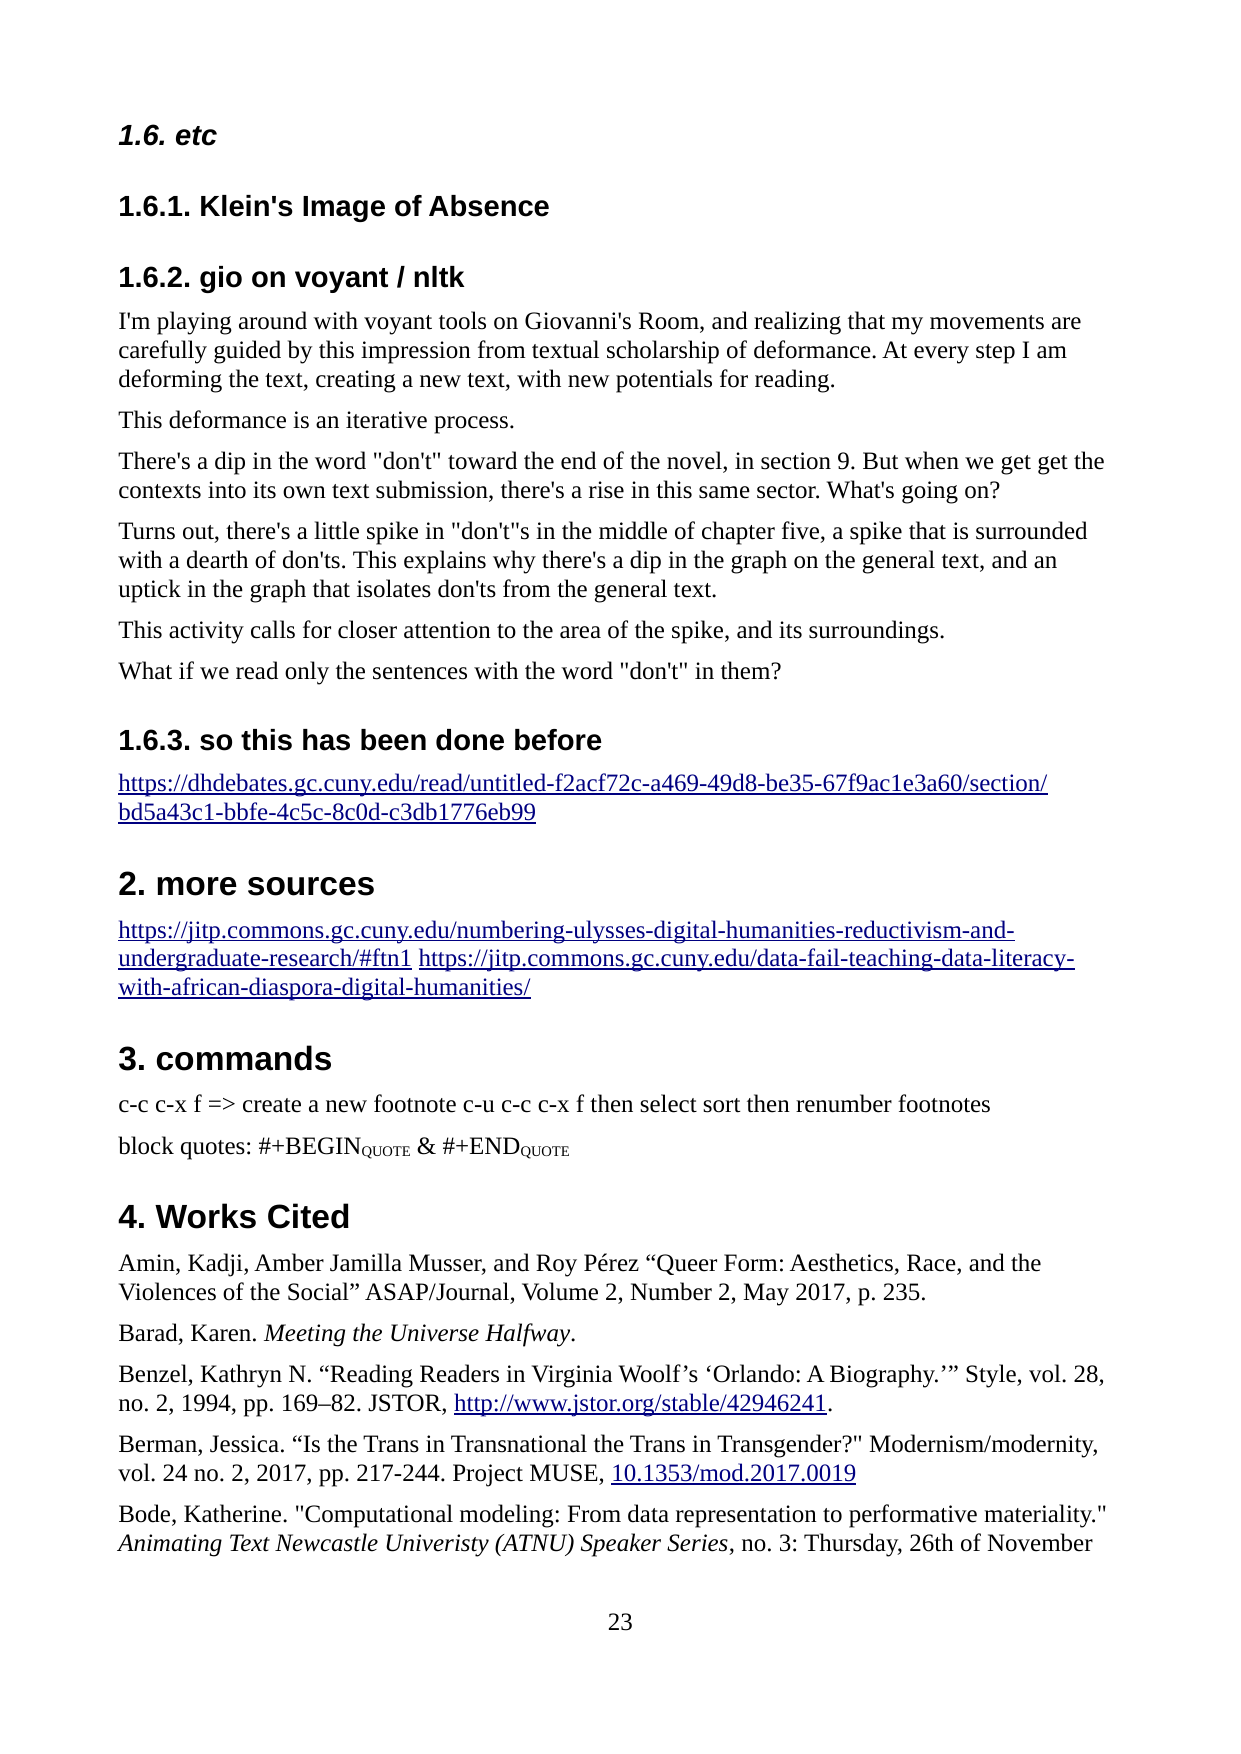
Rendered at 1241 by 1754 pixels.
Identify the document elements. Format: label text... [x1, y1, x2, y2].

subtitle Works Cited [118, 1197, 1122, 1236]
subtitle Klein's Image of Absence [118, 189, 1122, 223]
subtitle commands [118, 1038, 1122, 1077]
text Berman, Jessica. “Is the Trans in Transnational the Trans in Transgender?" Modernism/modernity, vol. 24 no. 2, 2017, pp. 217-244. Project MUSE, 10.1353/mod.2017.0019 [118, 1429, 1122, 1487]
text I'm playing around with voyant tools on Giovanni's Room, and realizing that my movements are carefully guided by this impression from textual scholarship of deformance. At every step I am deforming the text, creating a new text, with new potentials for reading. [118, 306, 1122, 392]
text This activity calls for closer attention to the area of the spike, and its surroundings. [118, 615, 1122, 644]
subtitle more sources [118, 863, 1122, 902]
text c-c c-x f => create a new footnote c-u c-c c-x f then select sort then renumber footnotes [118, 1089, 1122, 1118]
text https://dhdebates.gc.cuny.edu/read/untitled-f2acf72c-a469-49d8-be35-67f9ac1e3a60/section/bd5a43c1-bbfe-4c5c-8c0d-c3db1776eb99 [118, 768, 1122, 826]
text There's a dip in the word "don't" toward the end of the novel, in section 9. But when we get get the contexts into its own text submission, there's a rise in this same sector. What's going on? [118, 446, 1122, 504]
text Amin, Kadji, Amber Jamilla Musser, and Roy Pérez “Queer Form: Aesthetics, Race, and the Violences of the Social” ASAP/Journal, Volume 2, Number 2, May 2017, p. 235. [118, 1248, 1122, 1306]
text Bode, Katherine. "Computational modeling: From data representation to performative materiality." Animating Text Newcastle Univeristy (ATNU) Speaker Series, no. 3: Thursday, 26th of November [118, 1499, 1122, 1557]
subtitle etc [118, 118, 1122, 152]
subtitle so this has been done before [118, 722, 1122, 756]
text https://jitp.commons.gc.cuny.edu/numbering-ulysses-digital-humanities-reductivism-and-undergraduate-research/#ftn1 https://jitp.commons.gc.cuny.edu/data-fail-teaching-data-literacy-with-african-diaspora-digital-humanities/ [118, 915, 1122, 1001]
text Benzel, Kathryn N. “Reading Readers in Virginia Woolf’s ‘Orlando: A Biography.’” Style, vol. 28, no. 2, 1994, pp. 169–82. JSTOR, http://www.jstor.org/stable/42946241. [118, 1359, 1122, 1417]
text Barad, Karen. Meeting the Universe Halfway. [118, 1318, 1122, 1347]
text This deformance is an iterative process. [118, 405, 1122, 434]
text block quotes: #+BEGINQUOTE & #+ENDQUOTE [118, 1131, 1122, 1159]
text What if we read only the sentences with the word "don't" in them? [118, 656, 1122, 685]
subtitle gio on voyant / nltk [118, 260, 1122, 294]
text Turns out, there's a little spike in "don't"s in the middle of chapter five, a spike that is surrounded with a dearth of don'ts. This explains why there's a dip in the graph on the general text, and an uptick in the graph that isolates don'ts from the general text. [118, 516, 1122, 602]
